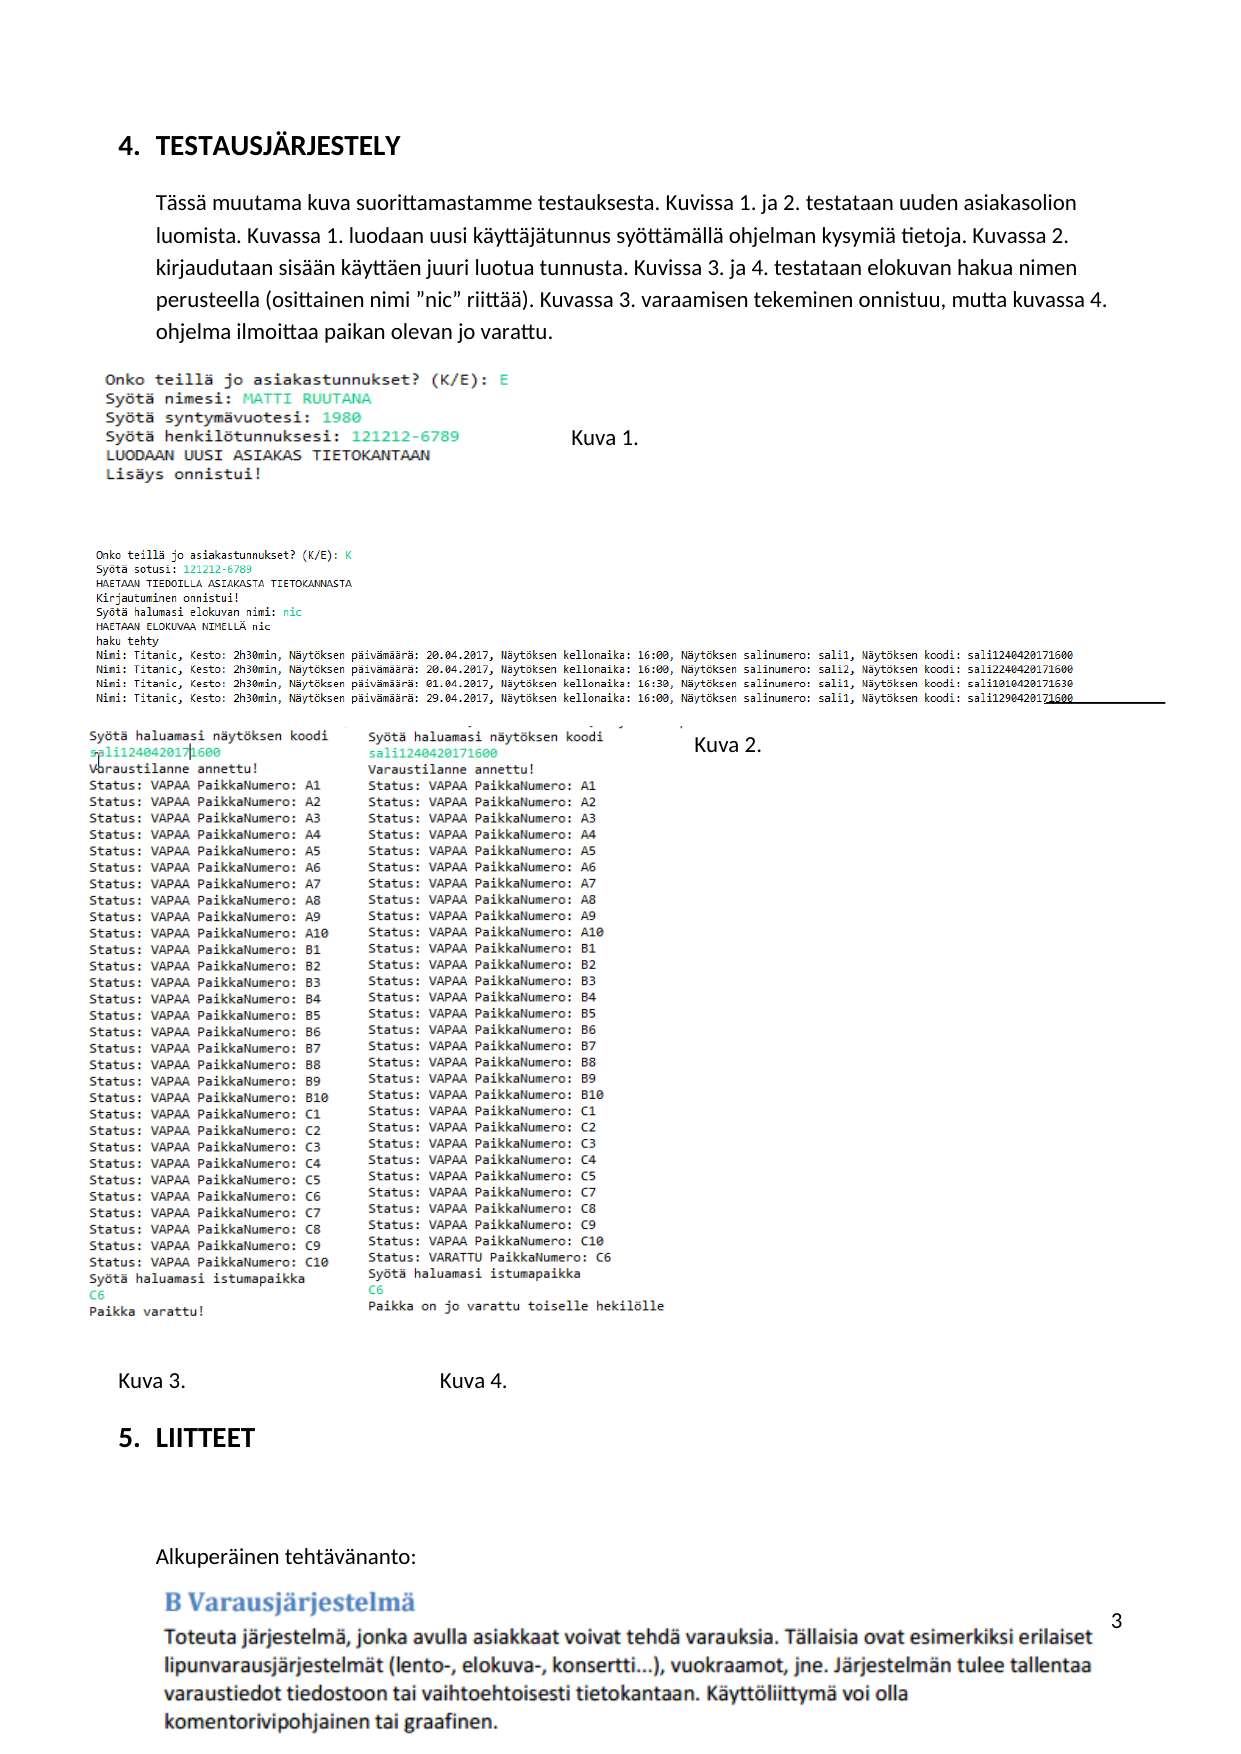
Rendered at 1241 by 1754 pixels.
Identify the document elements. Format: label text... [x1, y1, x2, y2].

text [156, 529, 1122, 547]
text Alkuperäinen tehtävänanto: [156, 1542, 1122, 1571]
list LIITTEET [118, 1419, 1122, 1454]
text Tässä muutama kuva suorittamastamme testauksesta. Kuvissa 1. ja 2. testataan uuden asiakasolion luomista. Kuvassa 1. luodaan uusi käyttäjätunnus syöttämällä ohjelman kysymiä tietoja. Kuvassa 2. kirjaudutaan sisään käyttäen juuri luotua tunnusta. Kuvissa 3. ja 4. testataan elokuvan hakua nimen perusteella (osittainen nimi ”nic” riittää). Kuvassa 3. varaamisen tekeminen onnistuu, mutta kuvassa 4. ohjelma ilmoittaa paikan olevan jo varattu. [156, 188, 1122, 345]
text Kuva 2. [156, 704, 1122, 758]
text Kuva 3. Kuva 4. [118, 1366, 1122, 1394]
text Kuva 1. [534, 423, 1122, 451]
list TESTAUSJÄRJESTELY [118, 127, 1122, 162]
